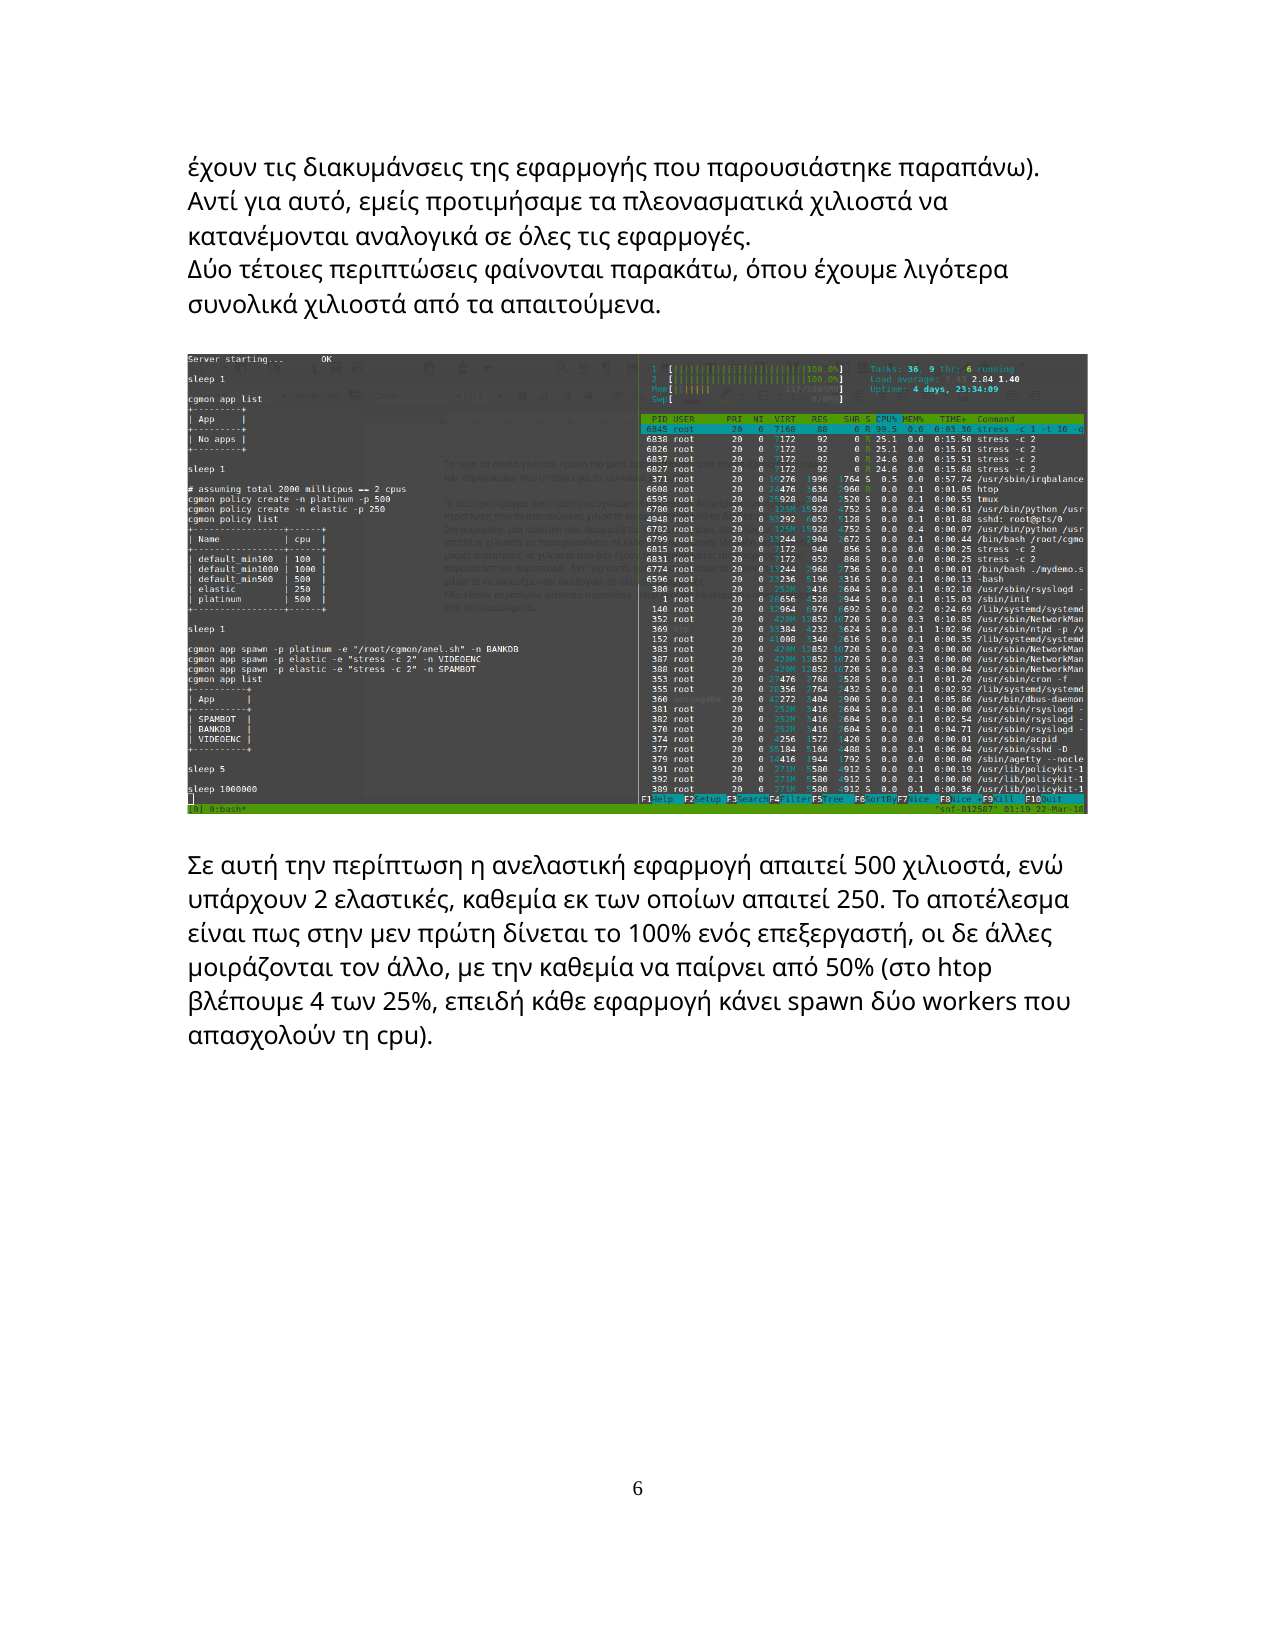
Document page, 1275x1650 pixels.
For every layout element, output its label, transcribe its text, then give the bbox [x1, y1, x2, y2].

picture [187, 354, 1088, 814]
text Σε αυτή την περίπτωση η ανελαστική εφαρμογή απαιτεί 500 χιλιοστά, ενώ υπάρχουν 2 ελαστικές, καθεμία εκ των οποίων απαιτεί 250. Το αποτέλεσμα είναι πως στην μεν πρώτη δίνεται το 100% ενός επεξεργαστή, οι δε άλλες μοιράζονται τον άλλο, με την καθεμία να παίρνει από 50% (στο htop βλέπουμε 4 των 25%, επειδή κάθε εφαρμογή κάνει spawn δύο workers που απασχολούν τη cpu). [187, 848, 1087, 1052]
text έχουν τις διακυμάνσεις της εφαρμογής που παρουσιάστηκε παραπάνω). Αντί για αυτό, εμείς προτιμήσαμε τα πλεονασματικά χιλιοστά να κατανέμονται αναλογικά σε όλες τις εφαρμογές. [187, 150, 1087, 252]
text Δύο τέτοιες περιπτώσεις φαίνονται παρακάτω, όπου έχουμε λιγότερα συνολικά χιλιοστά από τα απαιτούμενα. [187, 252, 1087, 320]
